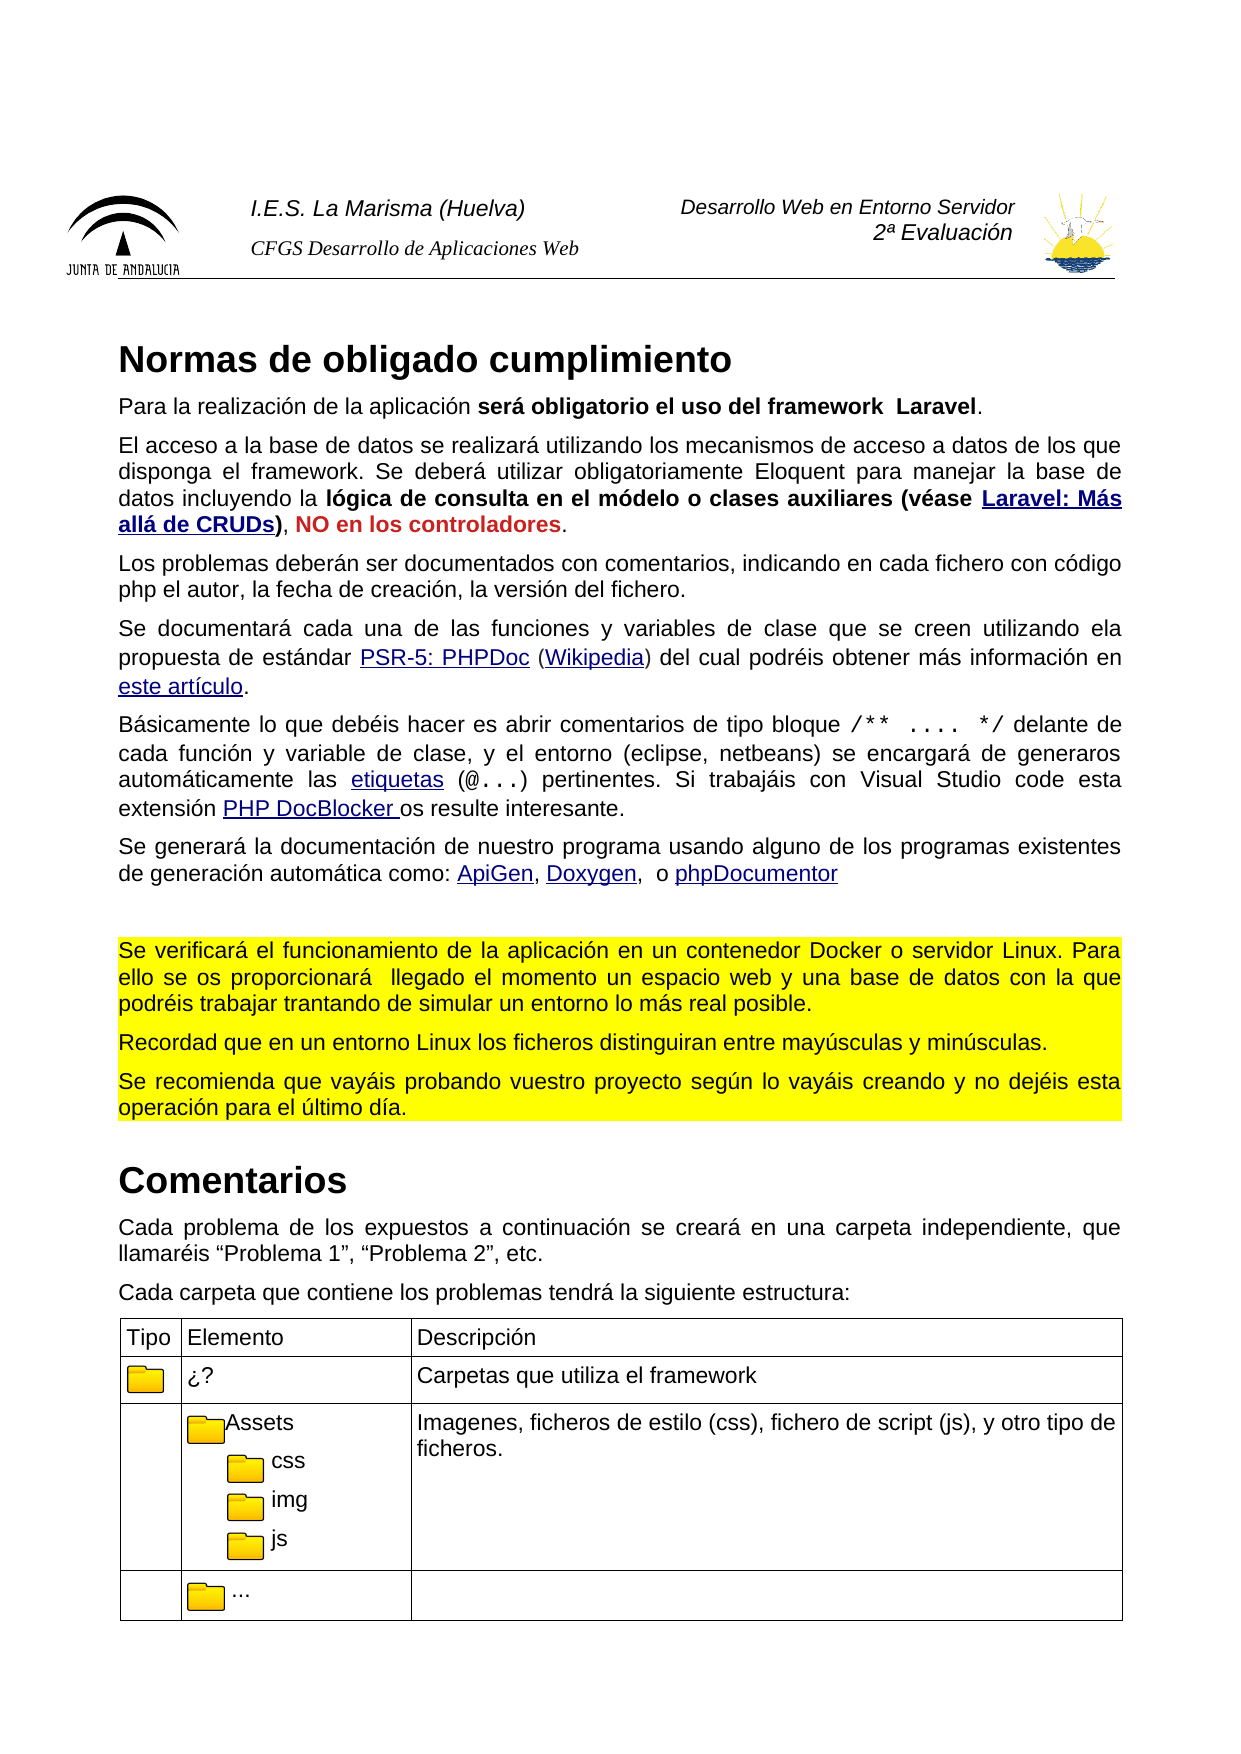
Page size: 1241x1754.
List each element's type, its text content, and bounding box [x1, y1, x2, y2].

subtitle Normas de obligado cumplimiento [118, 337, 1122, 381]
text Recordad que en un entorno Linux los ficheros distinguiran entre mayúsculas y minúsculas. [118, 1029, 1122, 1055]
table_cell [121, 1404, 181, 1569]
text Básicamente lo que debéis hacer es abrir comentarios de tipo bloque /** .... */ delante de cada función y variable de clase, y el entorno (eclipse, netbeans) se encargará de generaros automáticamente las etiquetas (@...) pertinentes. Si trabajáis con Visual Studio code esta extensión PHP DocBlocker os resulte interesante. [118, 711, 1122, 821]
text Para la realización de la aplicación será obligatorio el uso del framework Laravel. [118, 393, 1122, 419]
text Se documentará cada una de las funciones y variables de clase que se creen utilizando ela propuesta de estándar PSR-5: PHPDoc (Wikipedia) del cual podréis obtener más información en este artículo. [118, 615, 1122, 699]
picture [186, 1413, 226, 1448]
picture [226, 1451, 265, 1487]
picture [66, 195, 182, 275]
text Se verificará el funcionamiento de la aplicación en un contenedor Docker o servidor Linux. Para ello se os proporcionará llegado el momento un espacio web y una base de datos con la que podréis trabajar trantando de simular un entorno lo más real posible. [118, 937, 1122, 1016]
text Los problemas deberán ser documentados con comentarios, indicando en cada fichero con código php el autor, la fecha de creación, la versión del fichero. [118, 550, 1122, 602]
text Se generará la documentación de nuestro programa usando alguno de los programas existentes de generación automática como: ApiGen, Doxygen, o phpDocumentor [118, 833, 1122, 886]
table_header Descripción [412, 1319, 1122, 1356]
table_cell [121, 1571, 181, 1620]
text Cada problema de los expuestos a continuación se creará en una carpeta independiente, que llamaréis “Problema 1”, “Problema 2”, etc. [118, 1214, 1122, 1266]
text Se recomienda que vayáis probando vuestro proyecto según lo vayáis creando y no dejéis esta operación para el último día. [118, 1068, 1122, 1121]
text Cada carpeta que contiene los problemas tendrá la siguiente estructura: [118, 1279, 1122, 1305]
table_cell Carpetas que utiliza el framework [412, 1357, 1122, 1402]
picture [226, 1490, 265, 1525]
subtitle Comentarios [118, 1158, 1122, 1201]
table_header Tipo [121, 1319, 181, 1356]
table_cell [121, 1357, 181, 1402]
table_header Elemento [182, 1319, 411, 1356]
text El acceso a la base de datos se realizará utilizando los mecanismos de acceso a datos de los que disponga el framework. Se deberá utilizar obligatoriamente Eloquent para manejar la base de datos incluyendo la lógica de consulta en el módelo o clases auxiliares (véase Laravel: Más allá de CRUDs), NO en los controladores. [118, 432, 1122, 537]
picture [1042, 192, 1114, 276]
table_cell Assets css img js [182, 1404, 411, 1569]
picture [186, 1580, 226, 1615]
picture [226, 1529, 265, 1564]
table_cell ¿? [182, 1357, 411, 1402]
table_cell ... [182, 1571, 411, 1620]
table_cell [412, 1571, 1122, 1620]
picture [126, 1362, 165, 1397]
table_cell Imagenes, ficheros de estilo (css), fichero de script (js), y otro tipo de ficheros. [412, 1404, 1122, 1569]
